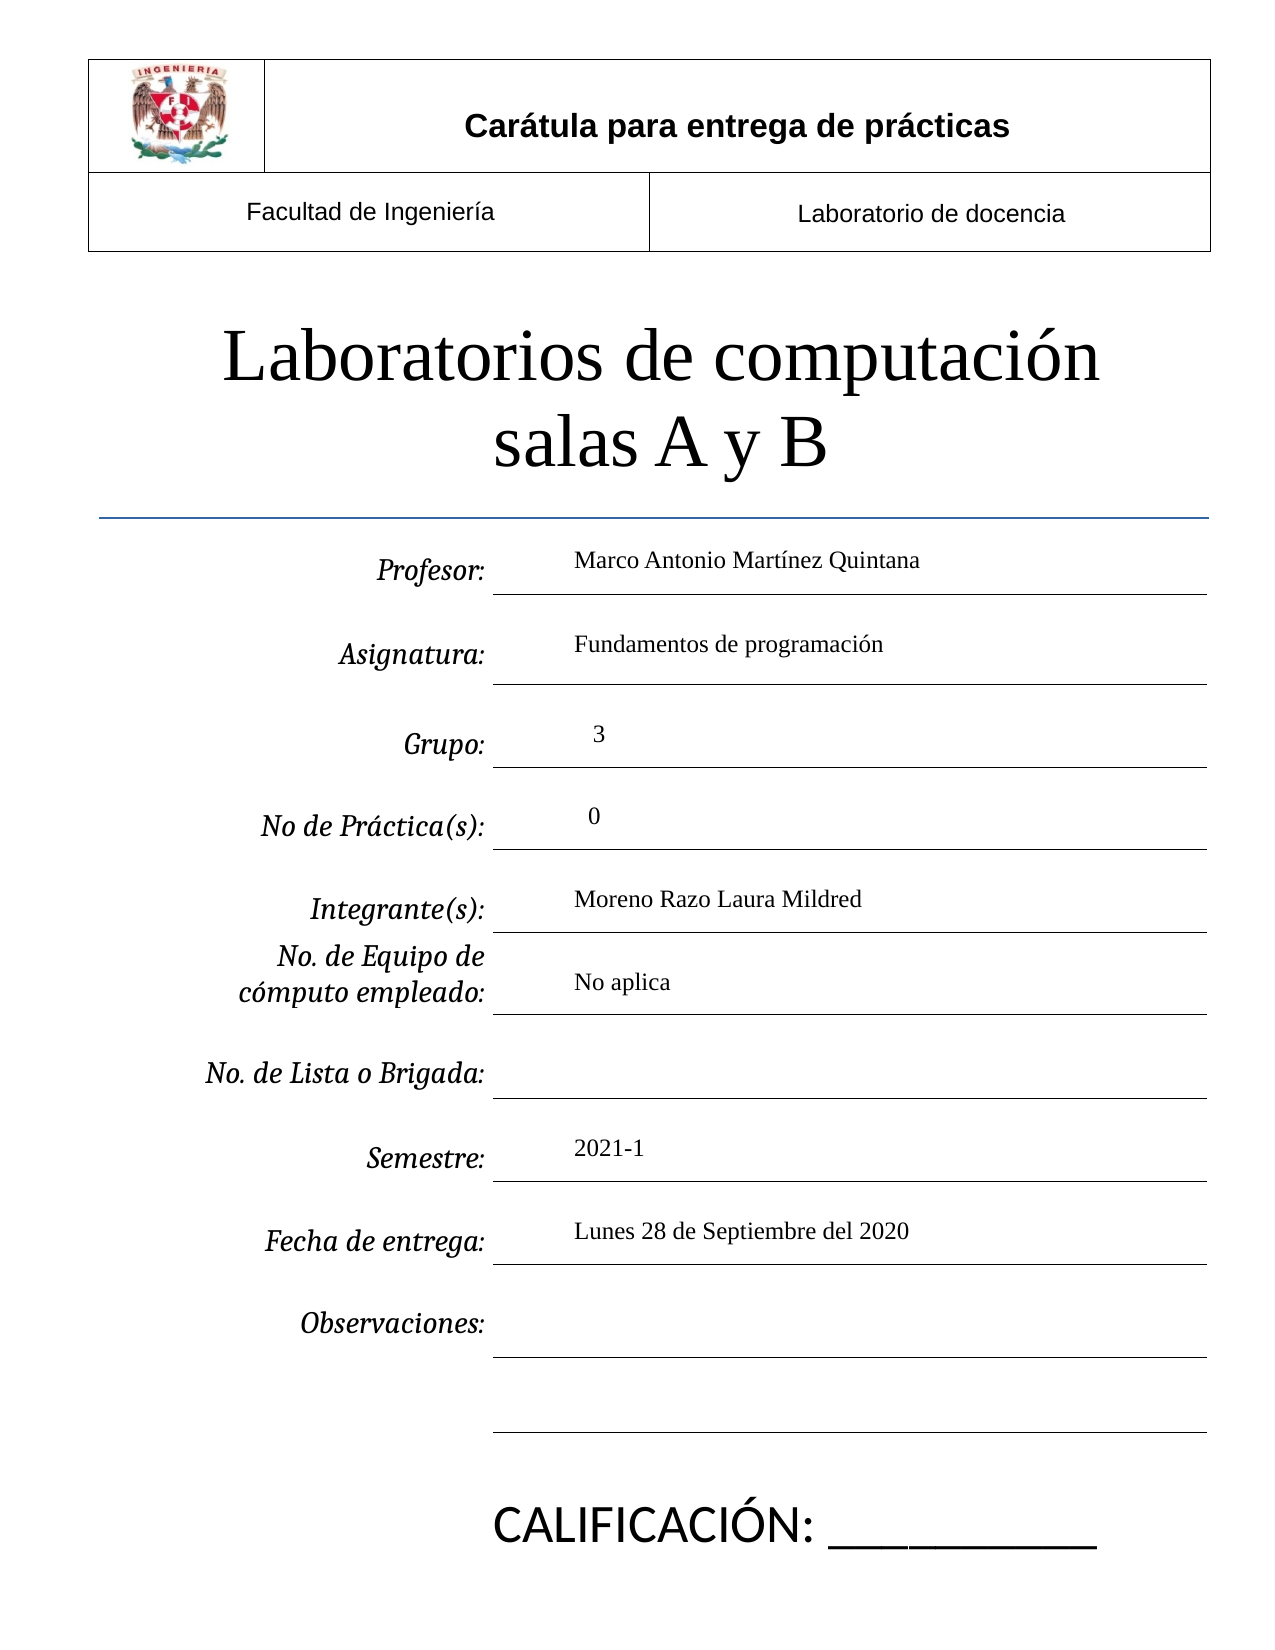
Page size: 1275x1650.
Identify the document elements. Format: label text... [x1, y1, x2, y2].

table_cell [493, 1015, 1207, 1098]
table_cell Laboratorio de docencia [650, 173, 1210, 251]
table_cell [118, 1357, 493, 1432]
table_cell No aplica [493, 933, 1207, 1013]
table_cell No. de Lista o Brigada: [118, 1014, 493, 1098]
table_header Marco Antonio Martínez Quintana [493, 519, 1207, 594]
text CALIFICACIÓN: __________ [118, 1489, 1205, 1556]
table_cell 0 [493, 768, 1207, 849]
table_cell No de Práctica(s): [118, 766, 493, 849]
text Laboratorios de computación [118, 310, 1205, 396]
table_cell No. de Equipo de cómputo empleado: [118, 932, 493, 1013]
table_header [118, 511, 493, 517]
table_cell Semestre: [118, 1098, 493, 1181]
table_cell 3 [493, 685, 1207, 766]
table_header [89, 60, 264, 172]
table_cell Fundamentos de programación [493, 595, 1207, 684]
table_cell Observaciones: [118, 1264, 493, 1357]
table_cell [493, 1358, 1207, 1432]
table_cell Lunes 28 de Septiembre del 2020 [493, 1182, 1207, 1263]
table_header [493, 511, 1207, 517]
table_cell [493, 1265, 1207, 1357]
text salas A y B [118, 396, 1205, 482]
table_cell Facultad de Ingeniería [89, 173, 649, 251]
table_header Carátula para entrega de prácticas [265, 60, 1210, 172]
table_cell Fecha de entrega: [118, 1181, 493, 1263]
table_cell Asignatura: [118, 594, 493, 684]
table_cell Grupo: [118, 684, 493, 766]
table_cell Integrante(s): [118, 849, 493, 932]
table_cell 2021-1 [493, 1099, 1207, 1181]
table_cell Moreno Razo Laura Mildred [493, 850, 1207, 932]
table_header Profesor: [118, 519, 493, 594]
